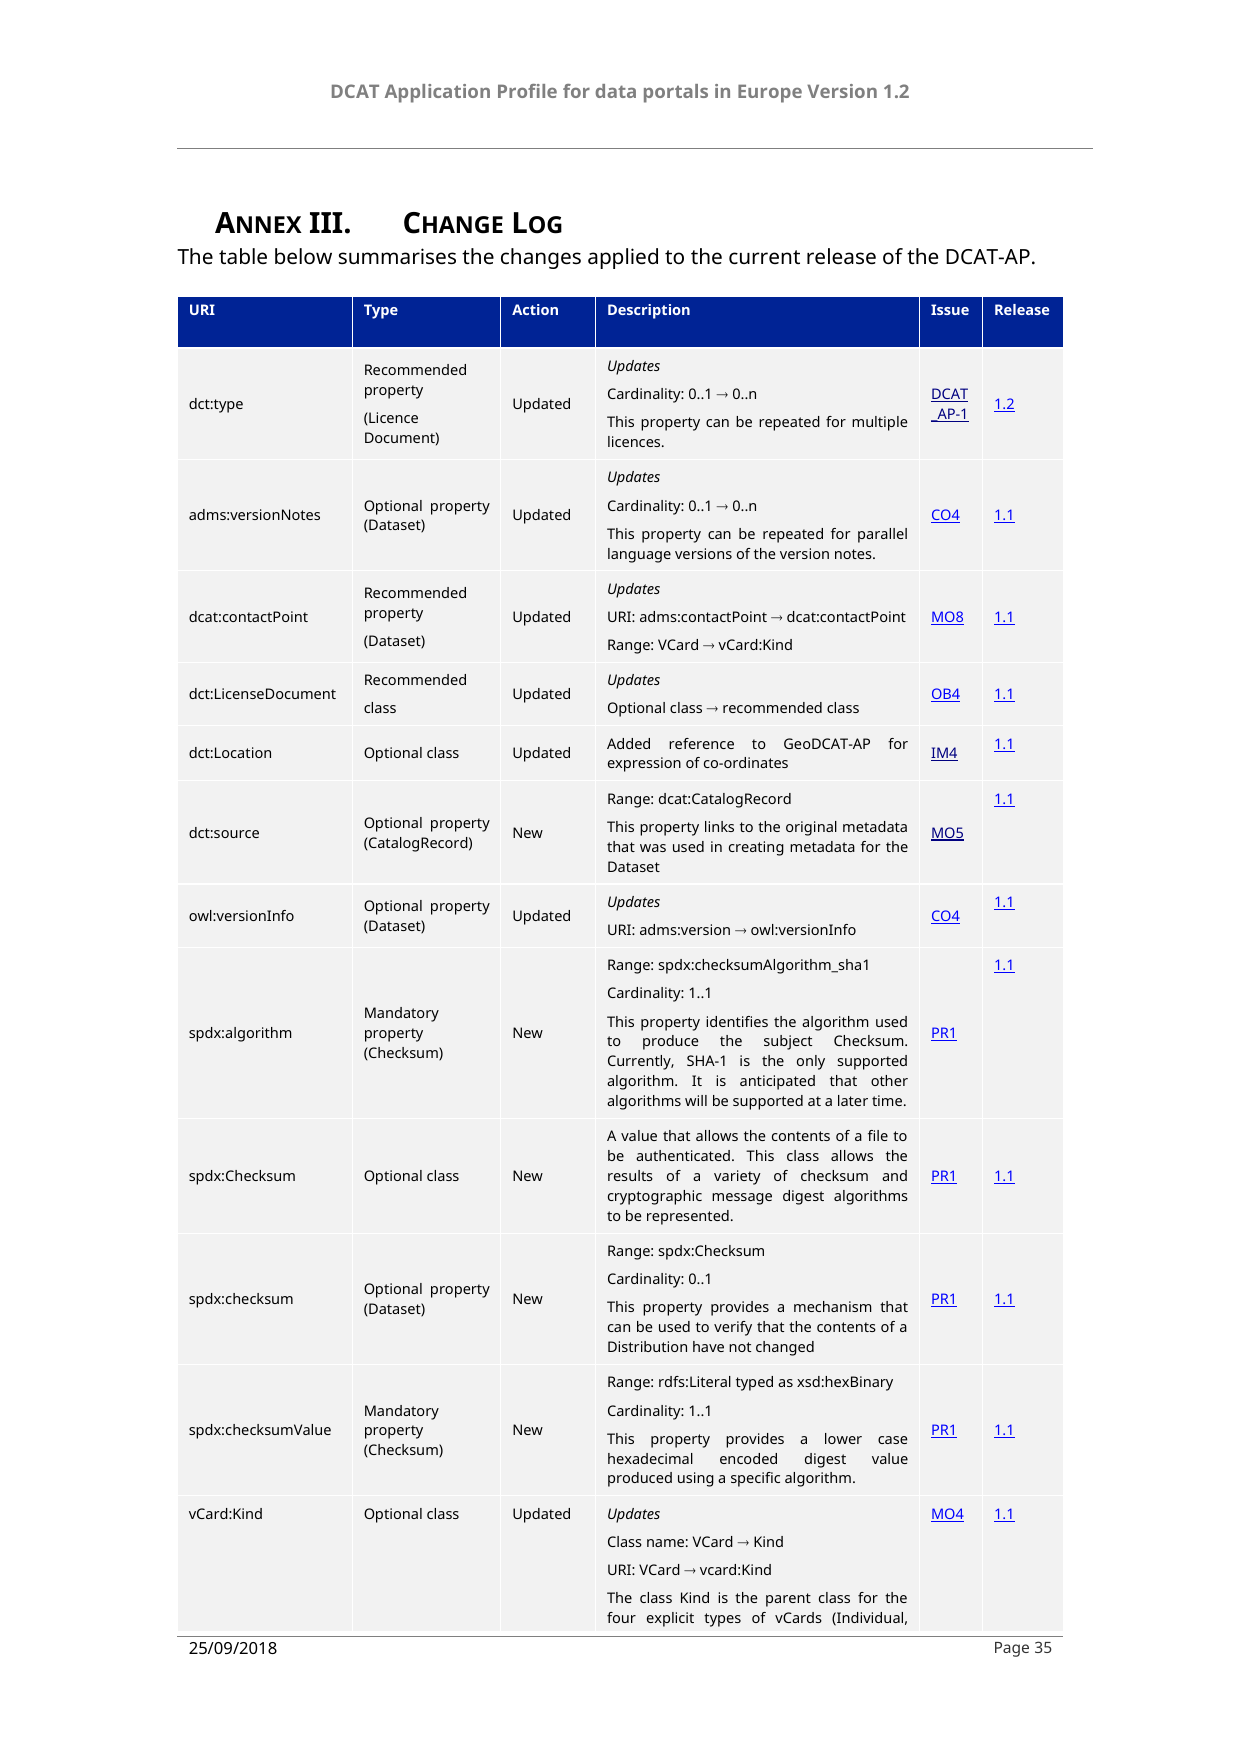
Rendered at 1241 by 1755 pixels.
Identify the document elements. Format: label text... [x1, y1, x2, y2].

table_cell spdx:Checksum [178, 1119, 352, 1233]
table_header Action [501, 297, 595, 347]
table_cell Recommended property (Licence Document) [353, 349, 500, 459]
table_cell adms:versionNotes [178, 460, 352, 570]
table_cell Optional class [353, 1119, 500, 1233]
list Change Log [215, 203, 1063, 242]
table_cell Range: spdx:checksumAlgorithm_sha1 Cardinality: 1..1 This property identifies the algorithm used to produce the subject Checksum. Currently, SHA-1 is the only supported algorithm. It is anticipated that other algorithms will be supported at a later time. [596, 948, 919, 1118]
table_cell New [501, 948, 595, 1118]
table_cell 1.1 [983, 781, 1063, 883]
table_cell 1.1 [983, 571, 1063, 662]
table_cell CO4 [920, 885, 982, 947]
table_cell spdx:algorithm [178, 948, 352, 1118]
table_cell Optional property (CatalogRecord) [353, 781, 500, 883]
table_cell Updated [501, 726, 595, 780]
table_cell Updates Cardinality: 0..1  0..n This property can be repeated for parallel language versions of the version notes. [596, 460, 919, 570]
table_cell dct:type [178, 349, 352, 459]
table_cell Recommended property (Dataset) [353, 571, 500, 662]
table_cell dct:LicenseDocument [178, 663, 352, 725]
table_cell 1.1 [983, 1496, 1063, 1631]
table_cell Optional property (Dataset) [353, 1234, 500, 1364]
table_cell New [501, 1234, 595, 1364]
table_cell spdx:checksum [178, 1234, 352, 1364]
table_cell 1.1 [983, 663, 1063, 725]
table_cell Added reference to GeoDCAT-AP for expression of co-ordinates [596, 726, 919, 780]
table_cell MO4 [920, 1496, 982, 1631]
table_cell New [501, 1365, 595, 1495]
table_cell 1.1 [983, 726, 1063, 780]
table_cell 1.1 [983, 1119, 1063, 1233]
table_cell PR1 [920, 1234, 982, 1364]
table_cell dcat:contactPoint [178, 571, 352, 662]
table_cell Optional property (Dataset) [353, 885, 500, 947]
table_cell Updated [501, 1496, 595, 1631]
table_cell CO4 [920, 460, 982, 570]
table_cell Range: rdfs:Literal typed as xsd:hexBinary Cardinality: 1..1 This property provides a lower case hexadecimal encoded digest value produced using a specific algorithm. [596, 1365, 919, 1495]
table_cell 1.1 [983, 885, 1063, 947]
table_cell Optional class [353, 726, 500, 780]
table_cell MO5 [920, 781, 982, 883]
table_cell MO8 [920, 571, 982, 662]
table_cell Updates Cardinality: 0..1  0..n This property can be repeated for multiple licences. [596, 349, 919, 459]
table_cell spdx:checksumValue [178, 1365, 352, 1495]
table_header Release [983, 297, 1063, 347]
table_cell Updated [501, 571, 595, 662]
table_cell Mandatory property (Checksum) [353, 1365, 500, 1495]
table_cell Range: dcat:CatalogRecord This property links to the original metadata that was used in creating metadata for the Dataset [596, 781, 919, 883]
table_cell Optional class [353, 1496, 500, 1631]
table_cell dct:source [178, 781, 352, 883]
table_cell OB4 [920, 663, 982, 725]
table_cell 1.1 [983, 1234, 1063, 1364]
table_cell Updates Class name: VCard  Kind URI: VCard  vcard:Kind The class Kind is the parent class for the four explicit types of vCards (Individual, [596, 1496, 919, 1631]
table_cell New [501, 1119, 595, 1233]
table_cell 1.1 [983, 1365, 1063, 1495]
table_cell New [501, 781, 595, 883]
table_cell PR1 [920, 1365, 982, 1495]
table_header Description [596, 297, 919, 347]
table_cell Optional property (Dataset) [353, 460, 500, 570]
table_cell vCard:Kind [178, 1496, 352, 1631]
table_header Type [353, 297, 500, 347]
table_cell IM4 [920, 726, 982, 780]
table_cell Range: spdx:Checksum Cardinality: 0..1 This property provides a mechanism that can be used to verify that the contents of a Distribution have not changed [596, 1234, 919, 1364]
table_cell Mandatory property (Checksum) [353, 948, 500, 1118]
table_cell Updates URI: adms:version  owl:versionInfo [596, 885, 919, 947]
table_cell Updates Optional class  recommended class [596, 663, 919, 725]
table_cell Updated [501, 663, 595, 725]
table_header Issue [920, 297, 982, 347]
table_cell 1.2 [983, 349, 1063, 459]
table_cell 1.1 [983, 460, 1063, 570]
text The table below summarises the changes applied to the current release of the DCAT-AP. [177, 242, 1063, 271]
table_cell Recommended class [353, 663, 500, 725]
table_cell Updated [501, 460, 595, 570]
table_cell PR1 [920, 948, 982, 1118]
table_cell Updated [501, 885, 595, 947]
table_cell Updates URI: adms:contactPoint  dcat:contactPoint Range: VCard  vCard:Kind [596, 571, 919, 662]
table_cell dct:Location [178, 726, 352, 780]
table_cell PR1 [920, 1119, 982, 1233]
table_cell A value that allows the contents of a file to be authenticated. This class allows the results of a variety of checksum and cryptographic message digest algorithms to be represented. [596, 1119, 919, 1233]
table_cell Updated [501, 349, 595, 459]
table_cell owl:versionInfo [178, 885, 352, 947]
table_cell 1.1 [983, 948, 1063, 1118]
table_header URI [178, 297, 352, 347]
table_cell DCAT_AP-1 [920, 349, 982, 459]
